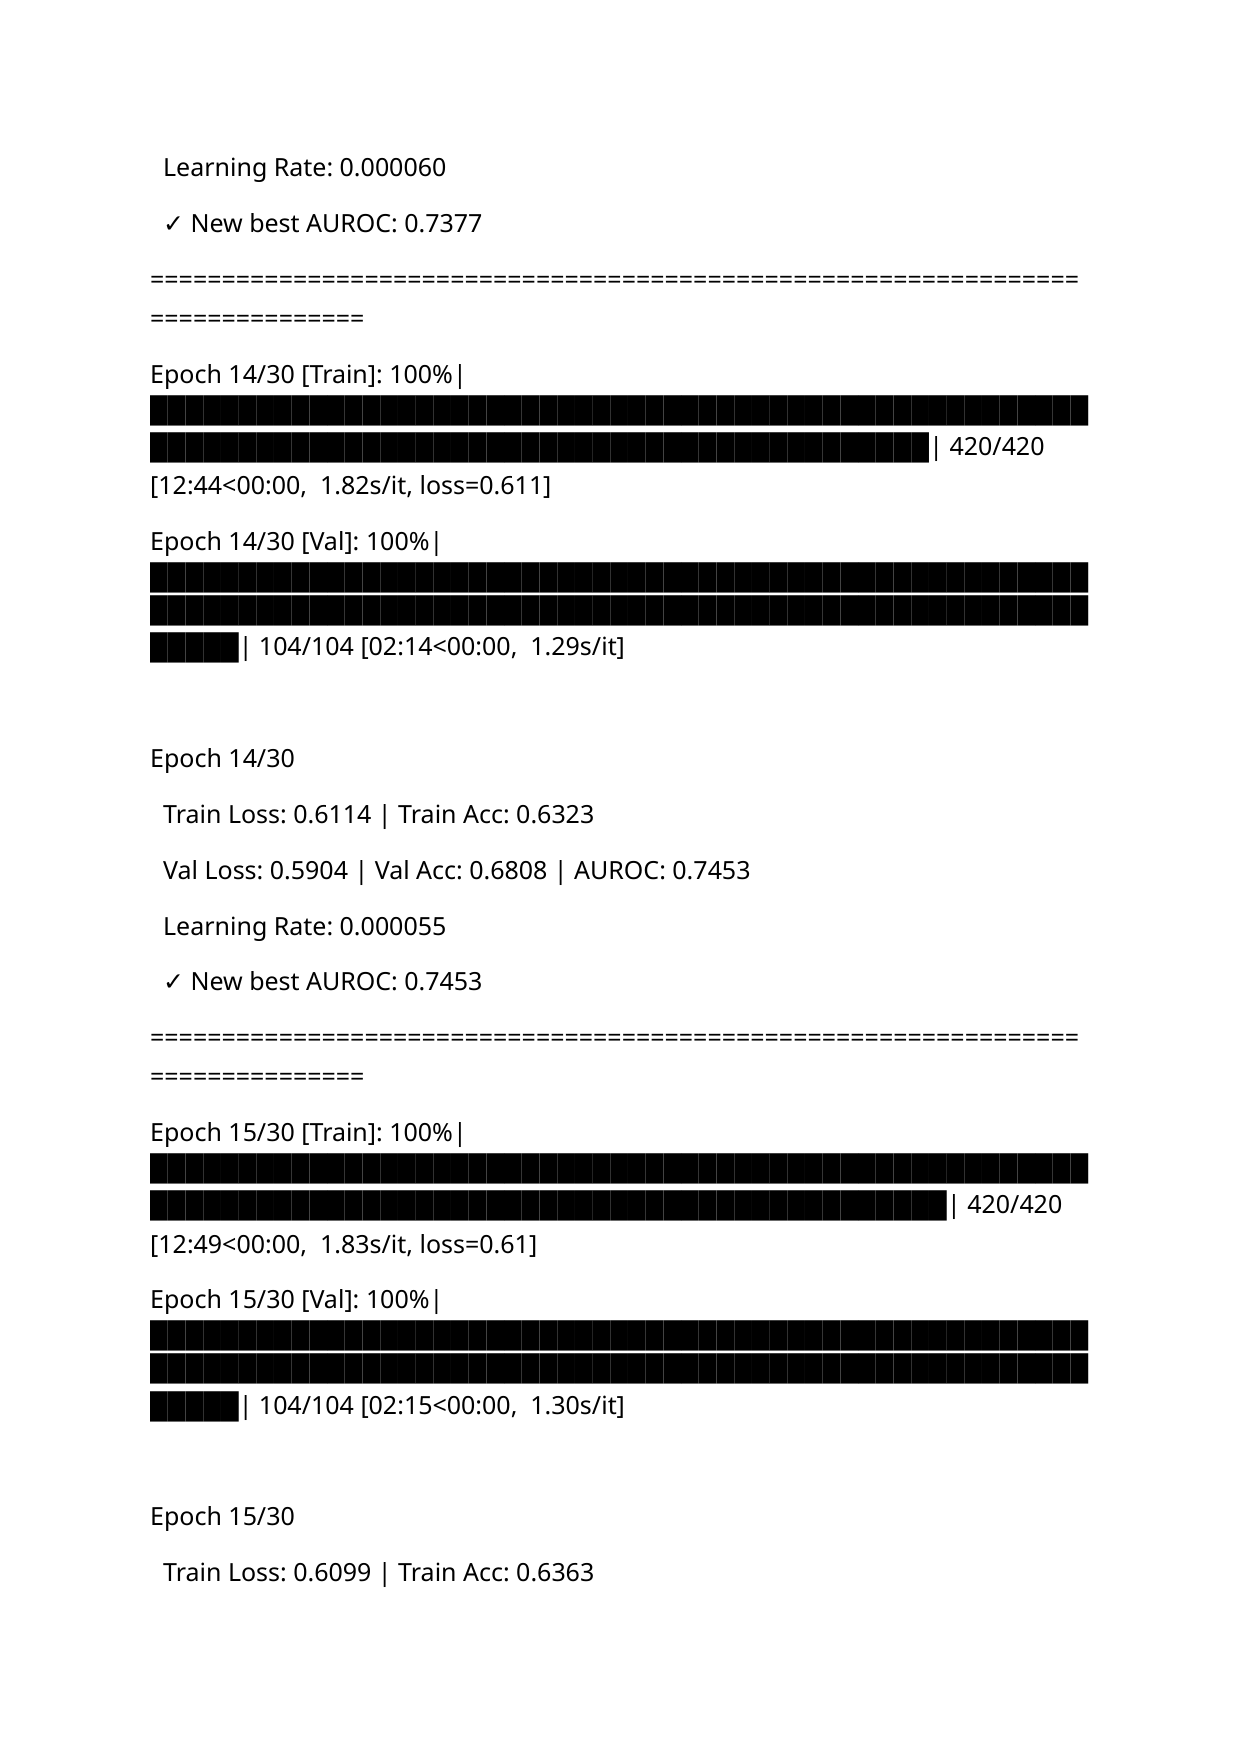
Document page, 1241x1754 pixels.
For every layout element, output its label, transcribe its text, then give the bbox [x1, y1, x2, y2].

text Epoch 14/30 [Val]: 100%|███████████████████████████████████████████████████████████████████████████████████████████████████████████████| 104/104 [02:14<00:00, 1.29s/it] [150, 524, 1090, 663]
text Train Loss: 0.6114 | Train Acc: 0.6323 [150, 797, 1090, 831]
text ================================================================================ [150, 262, 1090, 335]
text Epoch 14/30 [Train]: 100%|█████████████████████████████████████████████████████████████████████████████████████████████████| 420/420 [12:44<00:00, 1.82s/it, loss=0.611] [150, 357, 1090, 502]
text Epoch 14/30 [150, 741, 1090, 775]
text Val Loss: 0.5904 | Val Acc: 0.6808 | AUROC: 0.7453 [150, 852, 1090, 886]
text ✓ New best AUROC: 0.7377 [150, 206, 1090, 240]
text Epoch 15/30 [Val]: 100%|███████████████████████████████████████████████████████████████████████████████████████████████████████████████| 104/104 [02:15<00:00, 1.30s/it] [150, 1282, 1090, 1421]
text Epoch 15/30 [150, 1499, 1090, 1533]
text Train Loss: 0.6099 | Train Acc: 0.6363 [150, 1555, 1090, 1589]
text ✓ New best AUROC: 0.7453 [150, 964, 1090, 998]
text Epoch 15/30 [Train]: 100%|██████████████████████████████████████████████████████████████████████████████████████████████████| 420/420 [12:49<00:00, 1.83s/it, loss=0.61] [150, 1115, 1090, 1260]
text ================================================================================ [150, 1020, 1090, 1093]
text Learning Rate: 0.000055 [150, 908, 1090, 942]
text Learning Rate: 0.000060 [150, 150, 1090, 184]
